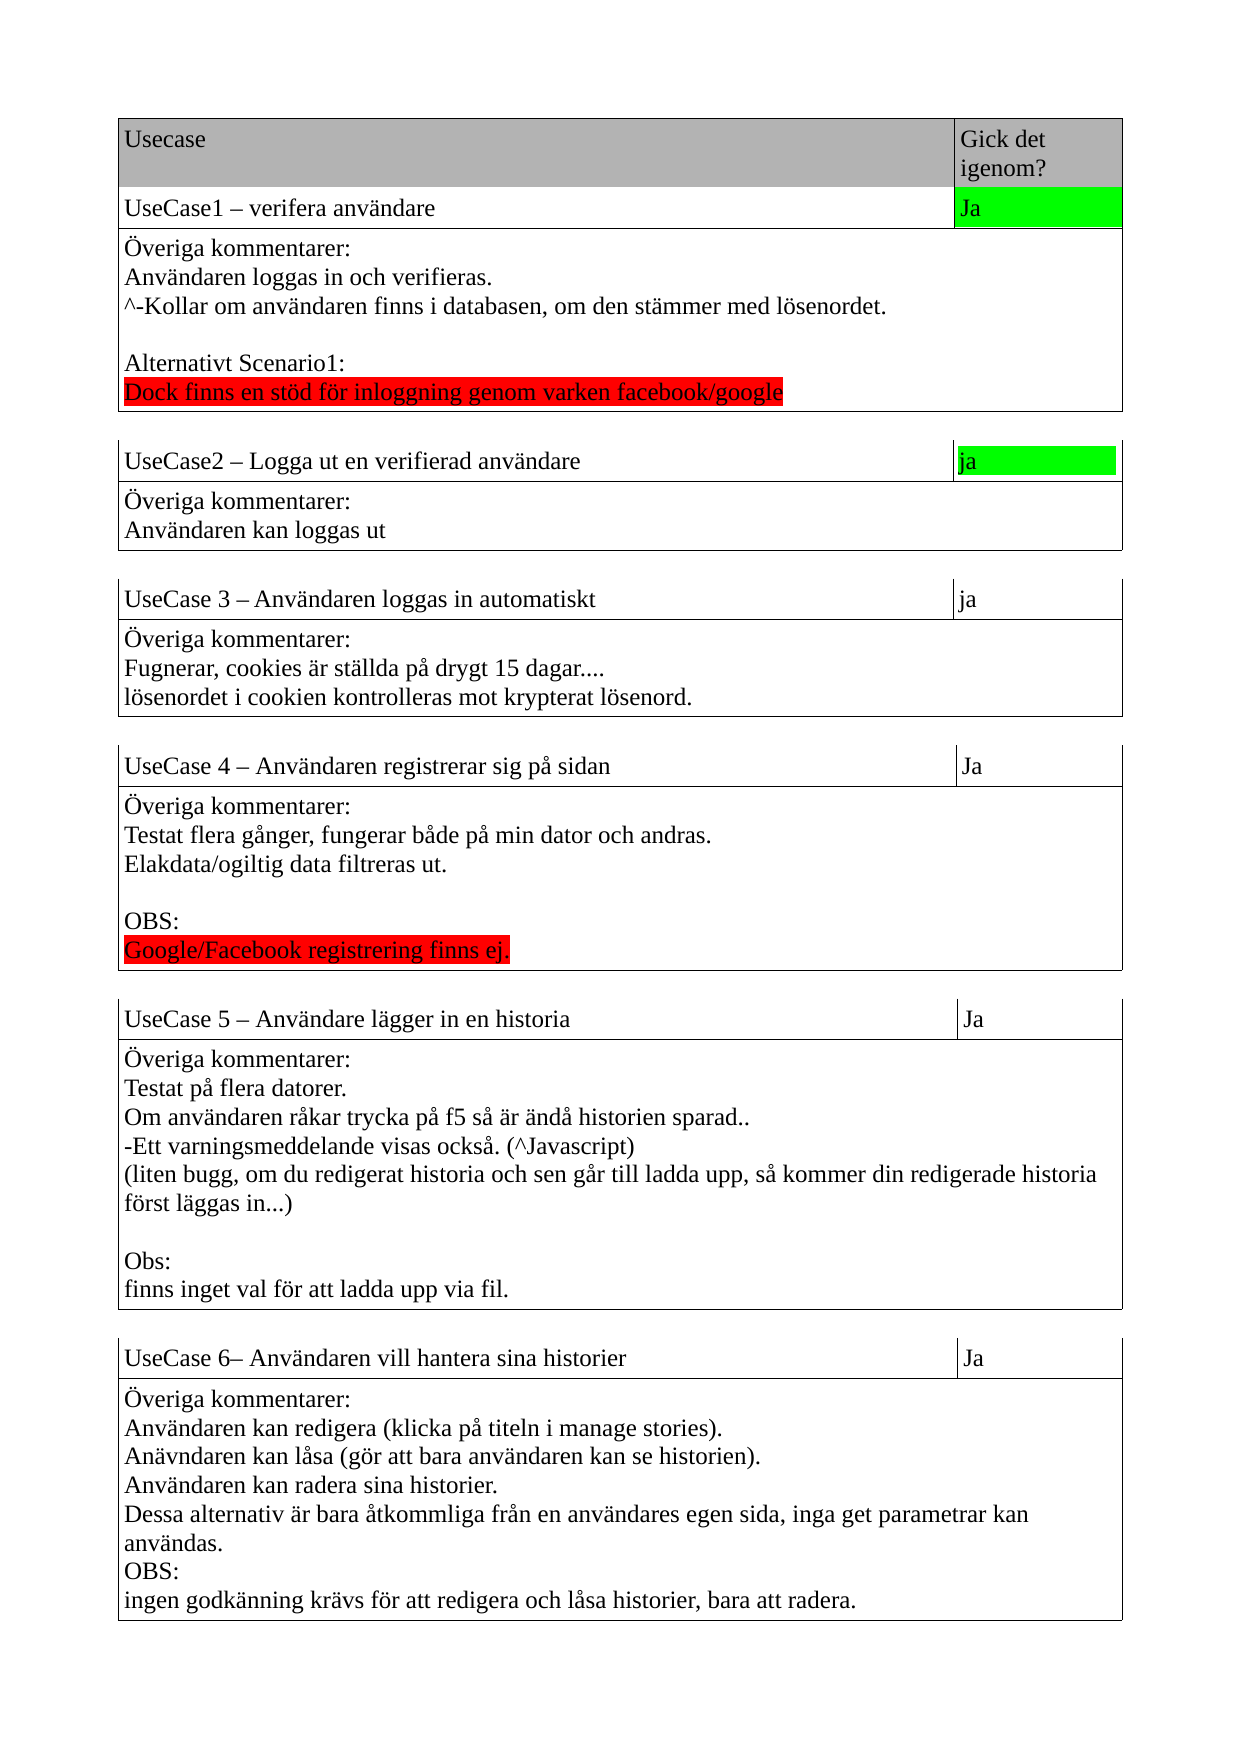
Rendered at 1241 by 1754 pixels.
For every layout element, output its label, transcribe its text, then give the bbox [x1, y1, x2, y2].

table_cell Överiga kommentarer: Användaren loggas in och verifieras. ^-Kollar om användaren finns i databasen, om den stämmer med lösenordet. Alternativt Scenario1: Dock finns en stöd för inloggning genom varken facebook/google [119, 229, 1122, 411]
table_cell Överiga kommentarer: Fugnerar, cookies är ställda på drygt 15 dagar.... lösenordet i cookien kontrolleras mot krypterat lösenord. [119, 620, 1122, 716]
table_cell Ja [955, 187, 1122, 227]
table_header ja [954, 579, 1122, 619]
table_cell Överiga kommentarer: Testat flera gånger, fungerar både på min dator och andras. Elakdata/ogiltig data filtreras ut. OBS: Google/Facebook registrering finns ej. [119, 787, 1122, 969]
table_cell Överiga kommentarer: Användaren kan loggas ut [119, 482, 1122, 549]
table_cell Överiga kommentarer: Användaren kan redigera (klicka på titeln i manage stories). Anävndaren kan låsa (gör att bara användaren kan se historien). Användaren kan radera sina historier. Dessa alternativ är bara åtkommliga från en användares egen sida, inga get parametrar kan användas. OBS: ingen godkänning krävs för att redigera och låsa historier, bara att radera. [119, 1379, 1122, 1619]
table_header Gick det igenom? [955, 119, 1122, 187]
table_header Ja [958, 999, 1122, 1039]
table_header UseCase 4 – Användaren registrerar sig på sidan [119, 745, 956, 786]
table_header Usecase [119, 119, 954, 187]
table_header ja [954, 440, 1122, 481]
table_header Ja [958, 1338, 1122, 1378]
table_header UseCase 3 – Användaren loggas in automatiskt [119, 579, 953, 619]
table_cell UseCase1 – verifera användare [119, 187, 954, 227]
table_header UseCase2 – Logga ut en verifierad användare [119, 440, 953, 481]
table_cell Överiga kommentarer: Testat på flera datorer. Om användaren råkar trycka på f5 så är ändå historien sparad.. -Ett varningsmeddelande visas också. (^Javascript) (liten bugg, om du redigerat historia och sen går till ladda upp, så kommer din redigerade historia först läggas in...) Obs: finns inget val för att ladda upp via fil. [119, 1040, 1122, 1309]
table_header Ja [957, 745, 1122, 786]
table_header UseCase 6– Användaren vill hantera sina historier [119, 1338, 957, 1378]
table_header UseCase 5 – Användare lägger in en historia [119, 999, 957, 1039]
